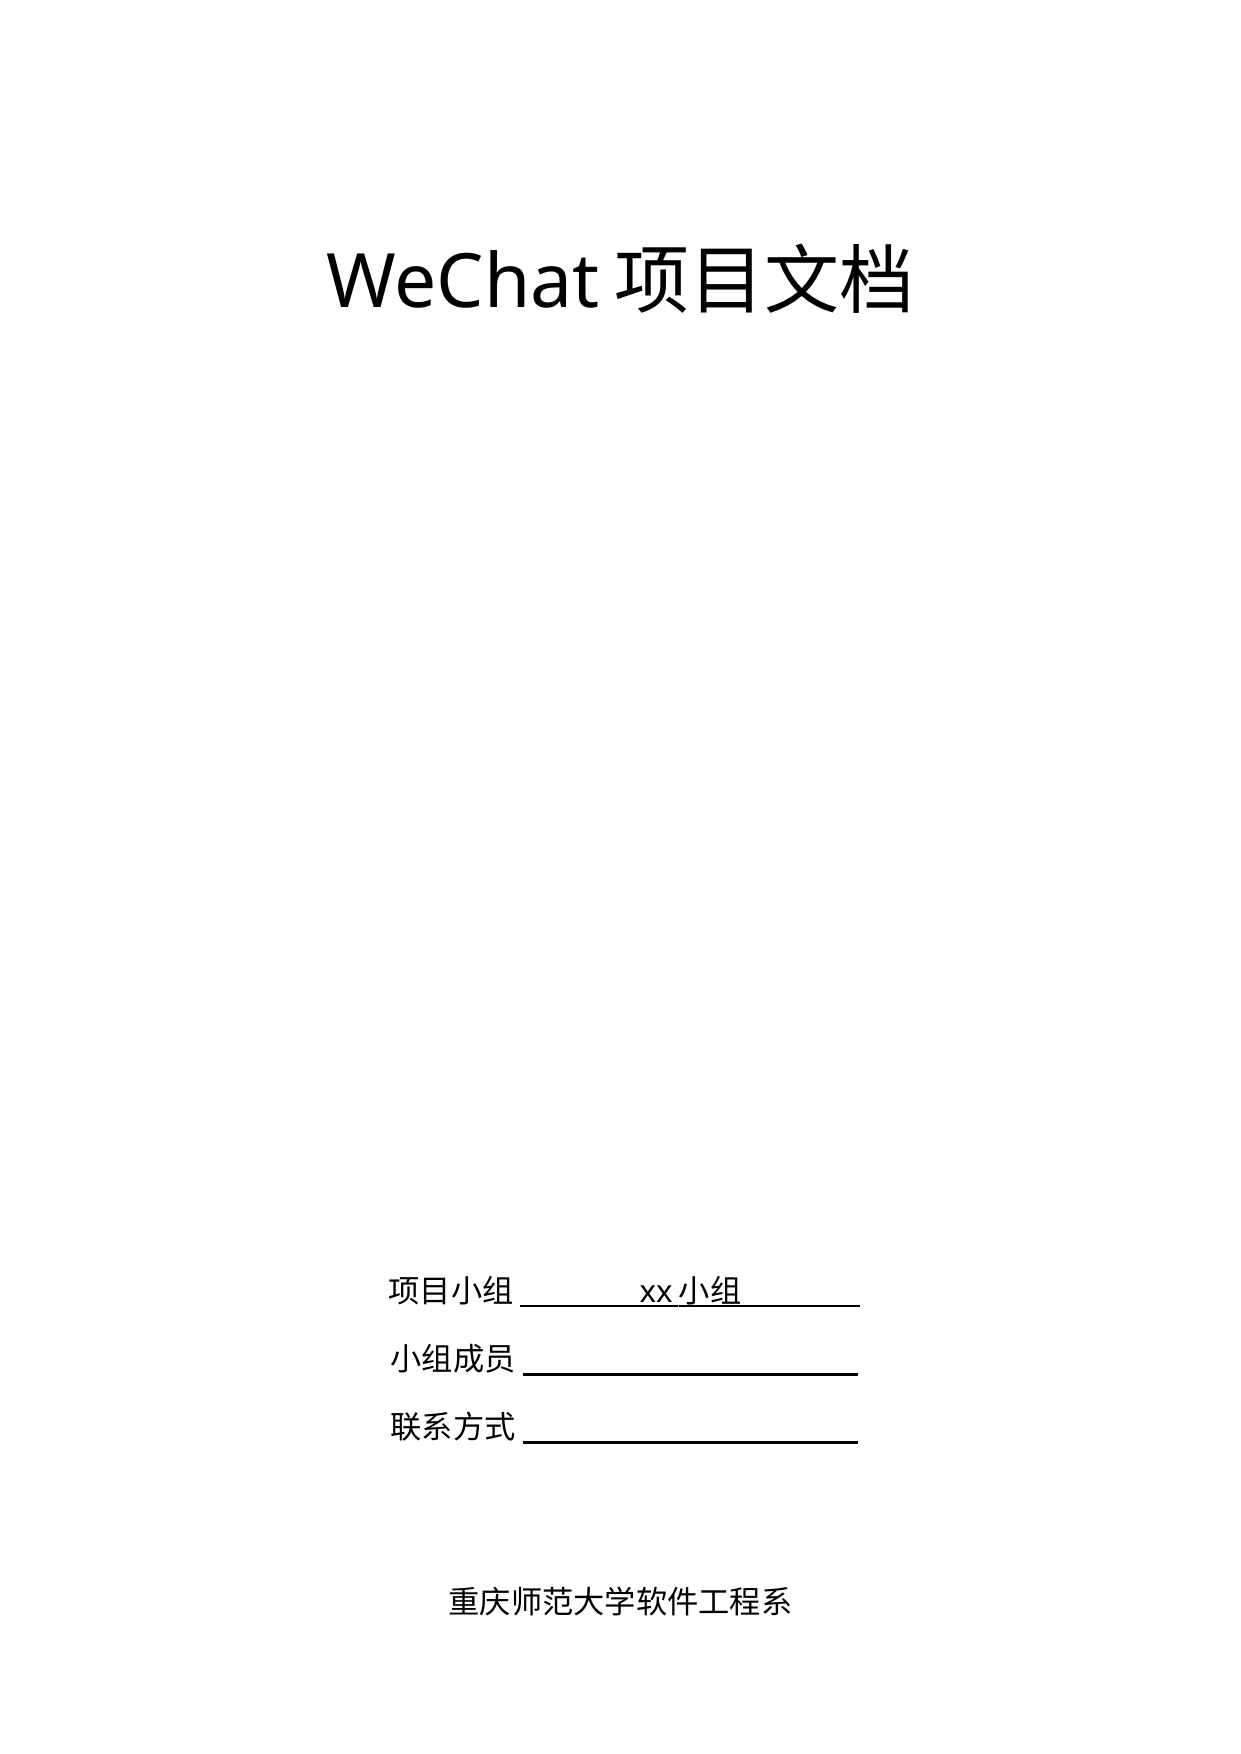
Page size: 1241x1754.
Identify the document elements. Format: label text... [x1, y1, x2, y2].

text WeChat项目文档 [118, 220, 1122, 329]
text 重庆师范大学软件工程系 [118, 1577, 1122, 1622]
text 项目小组 xx小组 [118, 1266, 1122, 1312]
text 联系方式 [118, 1403, 1122, 1448]
text 小组成员 [118, 1334, 1122, 1380]
